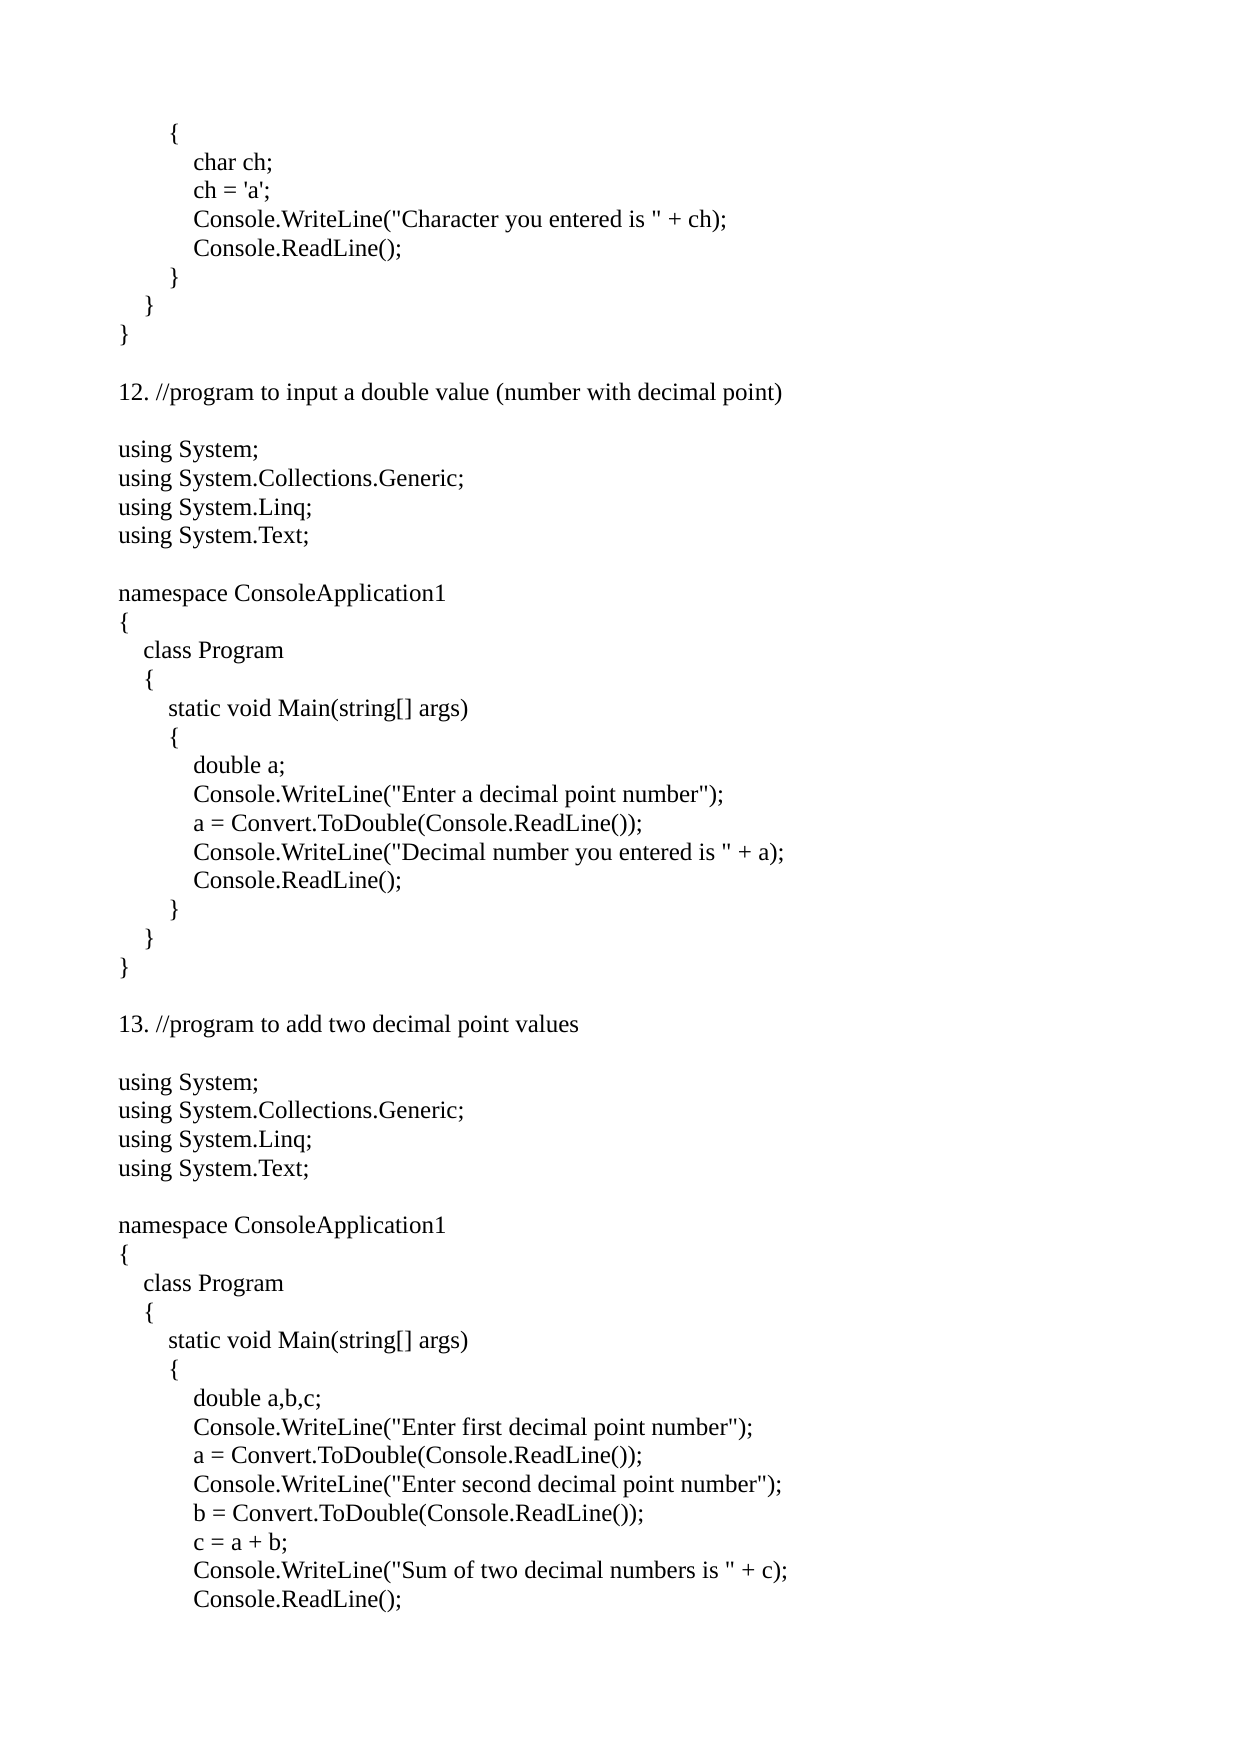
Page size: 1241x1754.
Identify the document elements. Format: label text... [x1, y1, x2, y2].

text using System.Collections.Generic; [118, 1096, 1122, 1124]
text } [118, 319, 1122, 348]
text static void Main(string[] args) [118, 1326, 1122, 1354]
text { [118, 1354, 1122, 1383]
text Console.WriteLine("Enter second decimal point number"); [118, 1469, 1122, 1498]
text Console.WriteLine("Sum of two decimal numbers is " + c); [118, 1556, 1122, 1584]
text a = Convert.ToDouble(Console.ReadLine()); [118, 808, 1122, 837]
text { [118, 1239, 1122, 1268]
text using System.Text; [118, 1153, 1122, 1182]
text using System; [118, 434, 1122, 463]
text Console.WriteLine("Enter first decimal point number"); [118, 1412, 1122, 1441]
text } [118, 923, 1122, 952]
text Console.ReadLine(); [118, 866, 1122, 894]
text Console.WriteLine("Enter a decimal point number"); [118, 779, 1122, 808]
text ch = 'a'; [118, 176, 1122, 204]
text c = a + b; [118, 1527, 1122, 1556]
text 13. //program to add two decimal point values [118, 1009, 1122, 1038]
text b = Convert.ToDouble(Console.ReadLine()); [118, 1498, 1122, 1527]
text namespace ConsoleApplication1 [118, 1211, 1122, 1239]
text static void Main(string[] args) [118, 693, 1122, 722]
text double a; [118, 751, 1122, 779]
text Console.ReadLine(); [118, 233, 1122, 262]
text Console.WriteLine("Decimal number you entered is " + a); [118, 837, 1122, 866]
text using System.Linq; [118, 1124, 1122, 1153]
text namespace ConsoleApplication1 [118, 578, 1122, 607]
text double a,b,c; [118, 1383, 1122, 1412]
text class Program [118, 1268, 1122, 1297]
text { [118, 664, 1122, 693]
text } [118, 952, 1122, 981]
text class Program [118, 636, 1122, 664]
text using System.Text; [118, 521, 1122, 549]
text } [118, 262, 1122, 291]
text Console.WriteLine("Character you entered is " + ch); [118, 204, 1122, 233]
text { [118, 607, 1122, 636]
text char ch; [118, 147, 1122, 176]
text 12. //program to input a double value (number with decimal point) [118, 377, 1122, 406]
text { [118, 1297, 1122, 1326]
text using System.Linq; [118, 492, 1122, 521]
text using System.Collections.Generic; [118, 463, 1122, 492]
text { [118, 722, 1122, 751]
text using System; [118, 1067, 1122, 1096]
text { [118, 118, 1122, 147]
text } [118, 894, 1122, 923]
text Console.ReadLine(); [118, 1584, 1122, 1613]
text a = Convert.ToDouble(Console.ReadLine()); [118, 1441, 1122, 1469]
text } [118, 291, 1122, 319]
